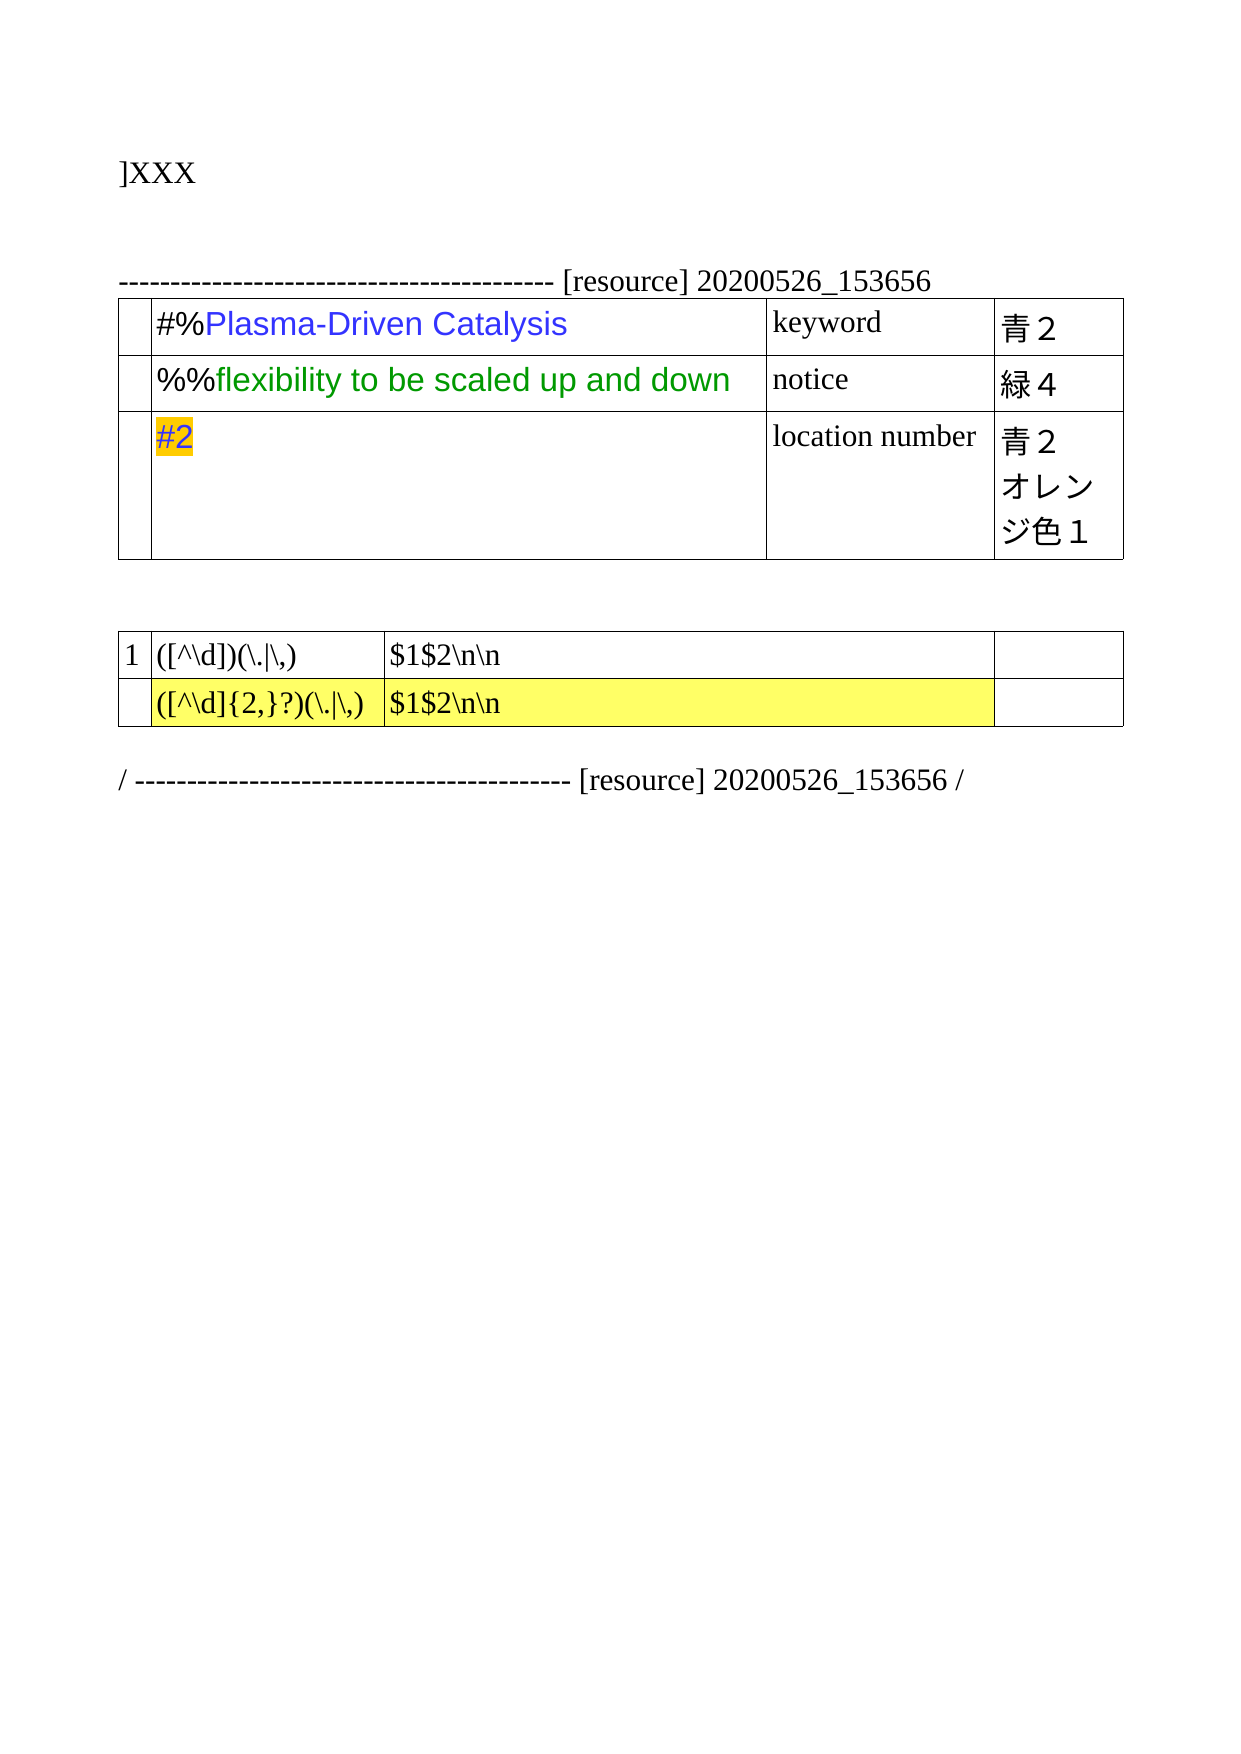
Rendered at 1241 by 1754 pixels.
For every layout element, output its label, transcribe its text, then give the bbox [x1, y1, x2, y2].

table_header #%Plasma-Driven Catalysis [152, 299, 766, 354]
text ------------------------------------------ [resource] 20200526_153656 [118, 262, 1122, 298]
table_cell 青２ オレンジ色１ [995, 412, 1123, 558]
table_header [119, 299, 151, 354]
table_cell %%flexibility to be scaled up and down [152, 356, 766, 411]
text / ------------------------------------------ [resource] 20200526_153656 / [118, 762, 1122, 797]
table_header 青２ [995, 299, 1123, 354]
table_header ([^\d])(\.|\,) [152, 632, 384, 678]
table_header [995, 632, 1123, 678]
table_cell [119, 356, 151, 411]
table_cell notice [767, 356, 994, 411]
text ]XXX [118, 154, 1122, 190]
table_cell [995, 679, 1123, 726]
table_cell location number [767, 412, 994, 558]
table_header 1 [119, 632, 151, 678]
table_cell ([^\d]{2,}?)(\.|\,) [152, 679, 384, 726]
table_cell 緑４ [995, 356, 1123, 411]
table_cell #2 [152, 412, 766, 558]
table_header $1$2\n\n [385, 632, 994, 678]
table_header keyword [767, 299, 994, 354]
table_cell [119, 412, 151, 558]
table_cell $1$2\n\n [385, 679, 994, 726]
table_cell [119, 679, 151, 726]
